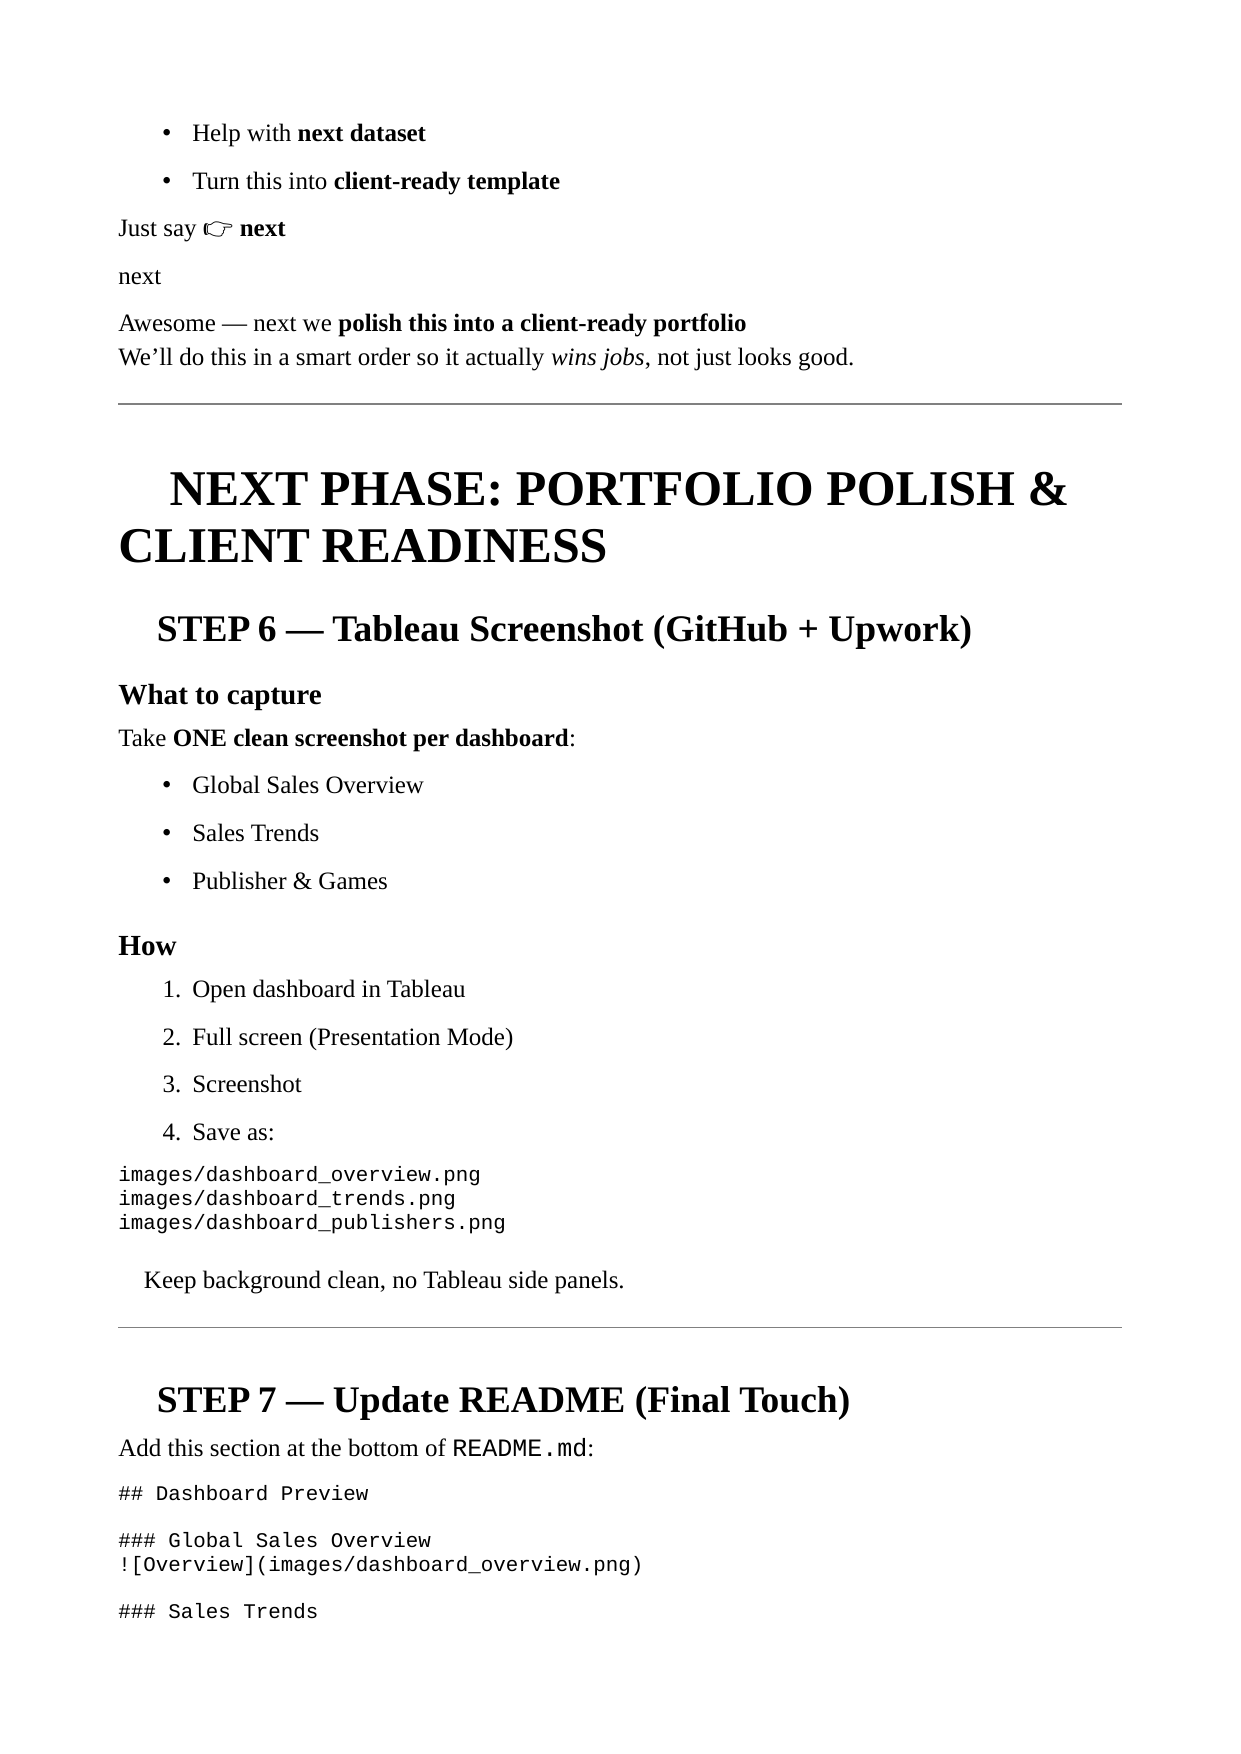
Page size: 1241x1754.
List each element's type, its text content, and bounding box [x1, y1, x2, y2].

text Take ONE clean screenshot per dashboard: [118, 723, 1122, 752]
text ![Overview](images/dashboard_overview.png) [118, 1554, 1122, 1578]
list Save as: [162, 1117, 1122, 1146]
list Sales Trends [162, 818, 1122, 847]
text 📌 Keep background clean, no Tableau side panels. [118, 1265, 1122, 1294]
text images/dashboard_trends.png [118, 1188, 1122, 1212]
list Global Sales Overview [162, 771, 1122, 799]
subtitle What to capture [118, 677, 1122, 711]
list Publisher & Games [162, 866, 1122, 894]
subtitle How [118, 928, 1122, 962]
text ### Sales Trends [118, 1601, 1122, 1625]
text Just say 👉 next 🚀 [118, 213, 1122, 242]
text images/dashboard_publishers.png [118, 1212, 1122, 1235]
subtitle ✅ STEP 6 — Tableau Screenshot (GitHub + Upwork) [118, 607, 1122, 650]
subtitle 🚀 NEXT PHASE: PORTFOLIO POLISH & CLIENT READINESS [118, 458, 1122, 573]
list Screenshot [162, 1069, 1122, 1098]
text images/dashboard_overview.png [118, 1164, 1122, 1188]
text next [118, 261, 1122, 290]
text ### Global Sales Overview [118, 1531, 1122, 1554]
list Open dashboard in Tableau [162, 974, 1122, 1003]
text Add this section at the bottom of README.md: [118, 1433, 1122, 1464]
list Turn this into client-ready template [162, 166, 1122, 194]
subtitle ✅ STEP 7 — Update README (Final Touch) [118, 1378, 1122, 1421]
text Awesome — next we polish this into a client-ready portfolio 💎 We’ll do this in a smart order so it actually wins jobs, not just looks good. [118, 308, 1122, 370]
list Full screen (Presentation Mode) [162, 1022, 1122, 1050]
text ## Dashboard Preview [118, 1483, 1122, 1507]
list Help with next dataset [162, 118, 1122, 147]
